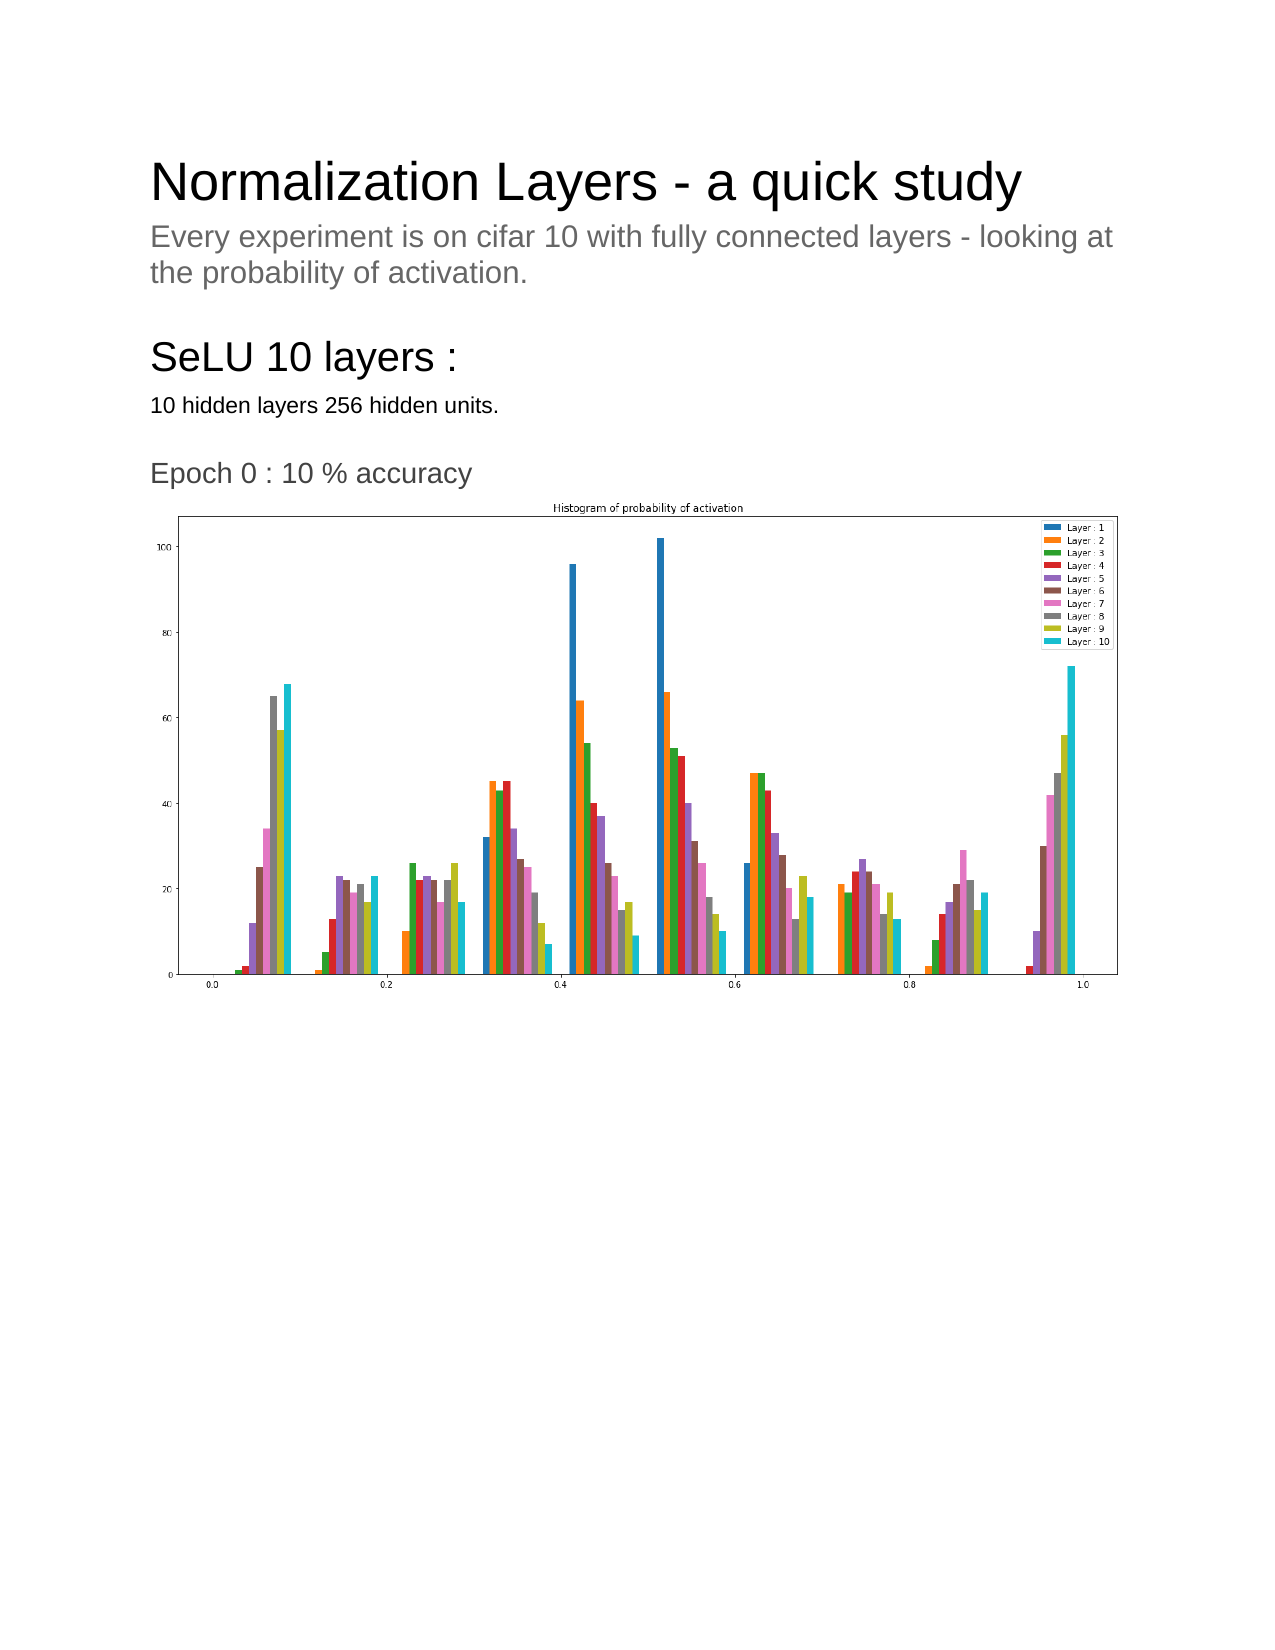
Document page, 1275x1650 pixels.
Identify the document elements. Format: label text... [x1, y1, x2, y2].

subtitle Epoch 0 : 10 % accuracy [150, 456, 1125, 489]
text 10 hidden layers 256 hidden units. [150, 392, 1125, 419]
picture [150, 497, 1125, 994]
subtitle Every experiment is on cifar 10 with fully connected layers - looking at the probability of activation. [150, 218, 1125, 290]
title Normalization Layers - a quick study [150, 150, 1125, 212]
subtitle SeLU 10 layers : [150, 332, 1125, 380]
